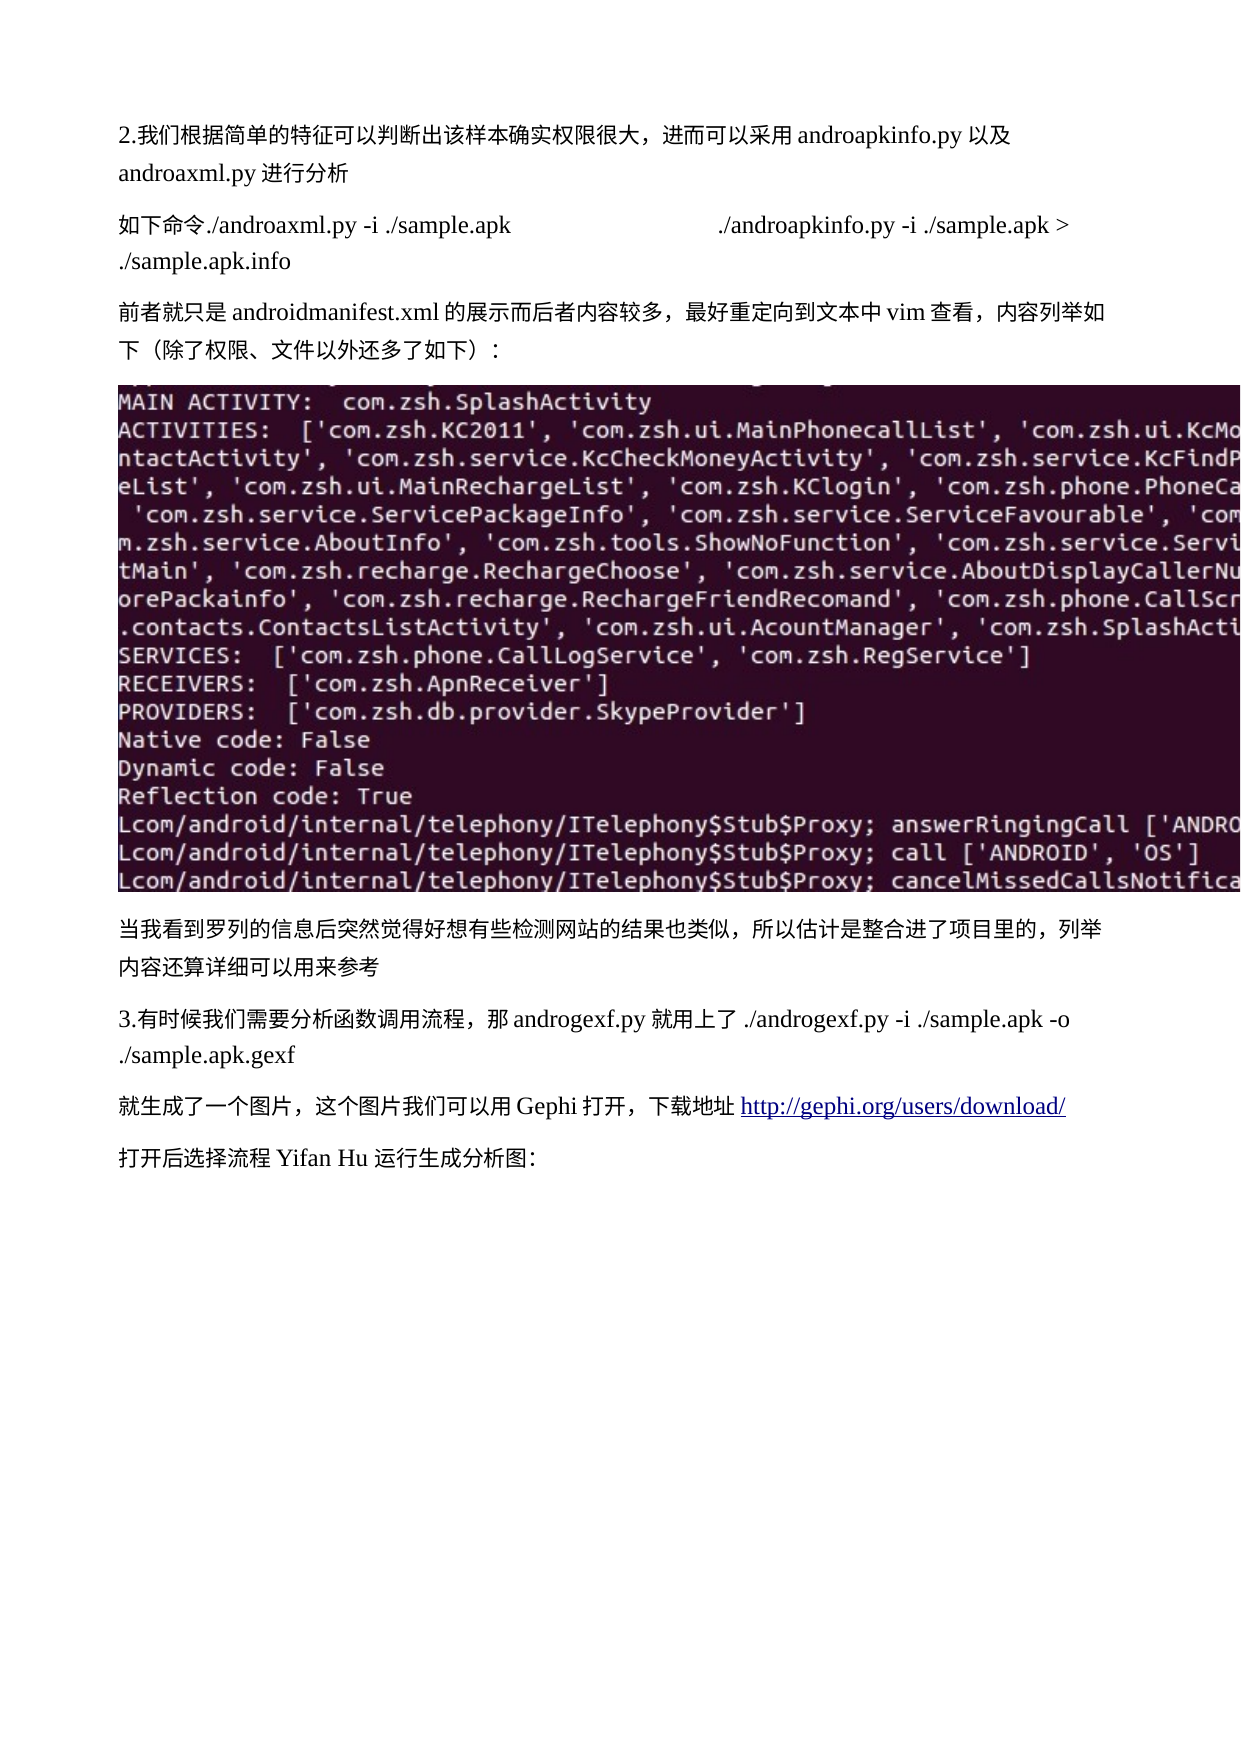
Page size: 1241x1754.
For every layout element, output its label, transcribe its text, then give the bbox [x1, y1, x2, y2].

text 3.有时候我们需要分析函数调用流程，那androgexf.py就用上了 ./androgexf.py -i ./sample.apk -o ./sample.apk.gexf [118, 1002, 1122, 1068]
text 打开后选择流程Yifan Hu 运行生成分析图： [118, 1141, 1122, 1173]
picture [118, 385, 1241, 892]
text 就生成了一个图片，这个图片我们可以用Gephi打开，下载地址 http://gephi.org/users/download/ [118, 1089, 1122, 1121]
text 当我看到罗列的信息后突然觉得好想有些检测网站的结果也类似，所以估计是整合进了项目里的，列举内容还算详细可以用来参考 [118, 912, 1122, 982]
text 前者就只是androidmanifest.xml的展示而后者内容较多，最好重定向到文本中vim查看，内容列举如下（除了权限、文件以外还多了如下）： [118, 295, 1122, 364]
text 2.我们根据简单的特征可以判断出该样本确实权限很大，进而可以采用androapkinfo.py以及androaxml.py进行分析 [118, 118, 1122, 188]
text 如下命令./androaxml.py -i ./sample.apk ./androapkinfo.py -i ./sample.apk > ./sample.apk.info [118, 208, 1122, 275]
